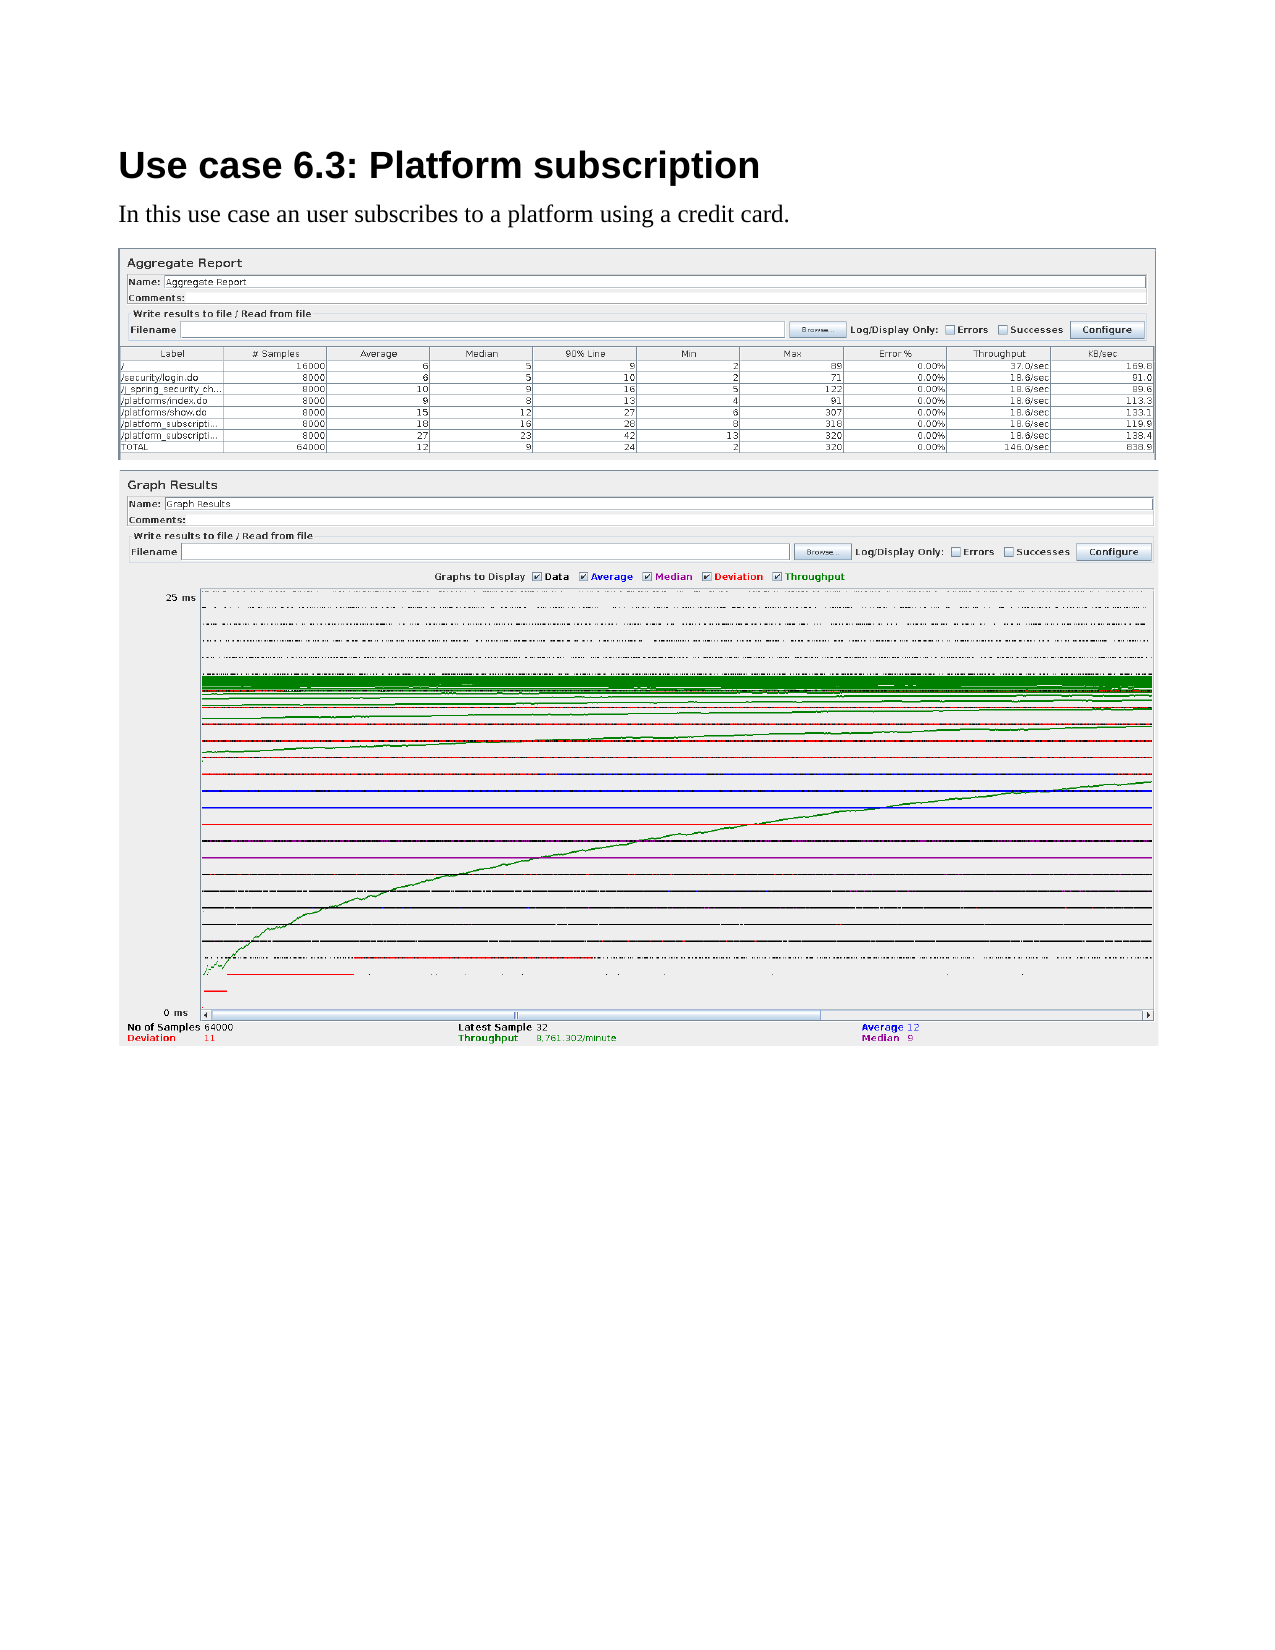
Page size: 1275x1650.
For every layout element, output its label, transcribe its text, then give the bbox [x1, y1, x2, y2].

picture [119, 470, 1159, 1046]
subtitle Use case 6.3: Platform subscription [118, 143, 1157, 187]
text In this use case an user subscribes to a platform using a credit card. [118, 199, 1157, 228]
picture [118, 248, 1157, 460]
